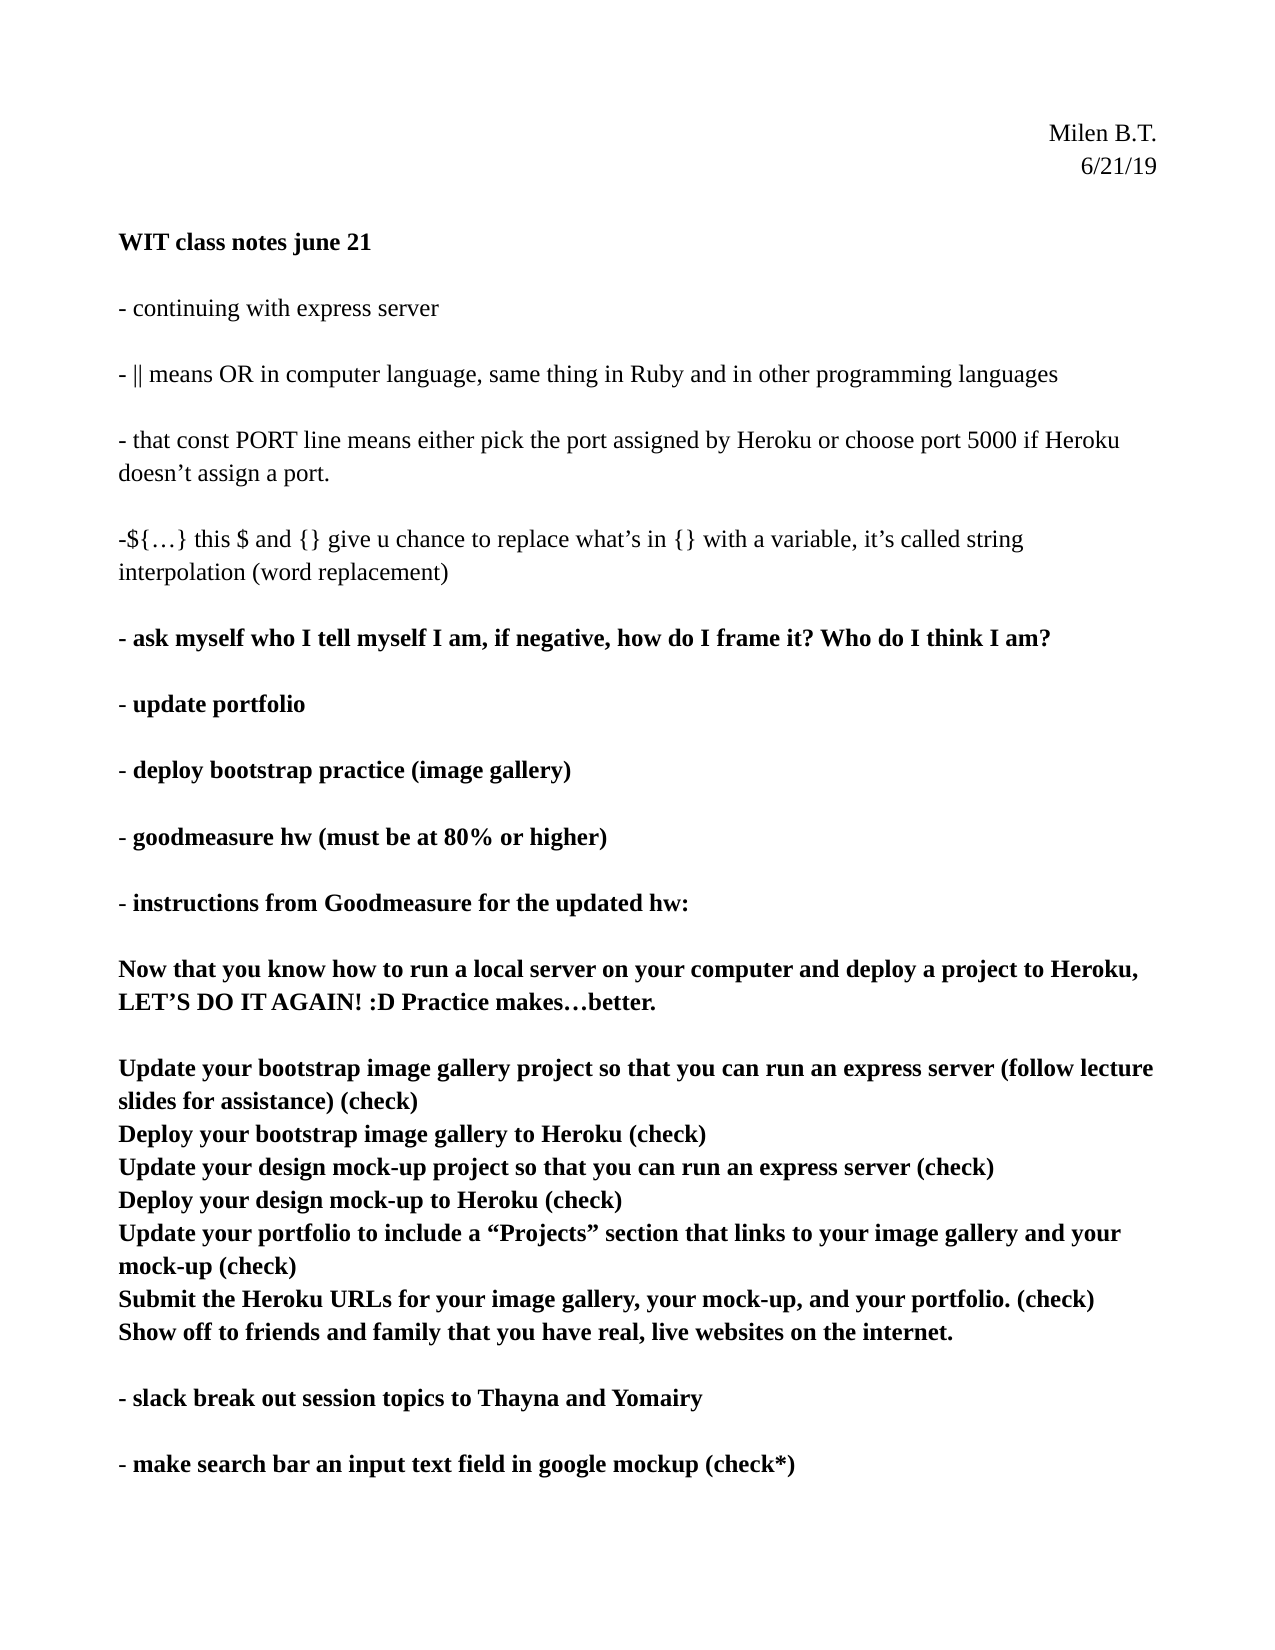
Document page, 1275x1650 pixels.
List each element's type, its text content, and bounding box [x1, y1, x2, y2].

text - make search bar an input text field in google mockup (check*) [118, 1449, 1157, 1478]
text - slack break out session topics to Thayna and Yomairy [118, 1383, 1157, 1412]
text - || means OR in computer language, same thing in Ruby and in other programming languages [118, 359, 1157, 388]
text Update your portfolio to include a “Projects” section that links to your image gallery and your mock-up (check) [118, 1218, 1157, 1280]
text - update portfolio [118, 689, 1157, 718]
text - deploy bootstrap practice (image gallery) [118, 756, 1157, 784]
text - that const PORT line means either pick the port assigned by Heroku or choose port 5000 if Heroku doesn’t assign a port. [118, 425, 1157, 487]
text Deploy your design mock-up to Heroku (check) [118, 1185, 1157, 1214]
text Update your bootstrap image gallery project so that you can run an express server (follow lecture slides for assistance) (check) [118, 1053, 1157, 1114]
text Milen B.T. [118, 118, 1157, 147]
text Now that you know how to run a local server on your computer and deploy a project to Heroku, LET’S DO IT AGAIN! :D Practice makes…better. [118, 954, 1157, 1016]
text - goodmeasure hw (must be at 80% or higher) [118, 822, 1157, 850]
text WIT class notes june 21 [118, 227, 1157, 256]
text Deploy your bootstrap image gallery to Heroku (check) [118, 1119, 1157, 1148]
text 6/21/19 [118, 151, 1157, 180]
text Show off to friends and family that you have real, live websites on the internet. [118, 1317, 1157, 1346]
text Update your design mock-up project so that you can run an express server (check) [118, 1152, 1157, 1181]
text - ask myself who I tell myself I am, if negative, how do I frame it? Who do I think I am? [118, 623, 1157, 652]
text - continuing with express server [118, 293, 1157, 322]
text Submit the Heroku URLs for your image gallery, your mock-up, and your portfolio. (check) [118, 1284, 1157, 1313]
text -${…} this $ and {} give u chance to replace what’s in {} with a variable, it’s called string interpolation (word replacement) [118, 524, 1157, 586]
text - instructions from Goodmeasure for the updated hw: [118, 888, 1157, 916]
